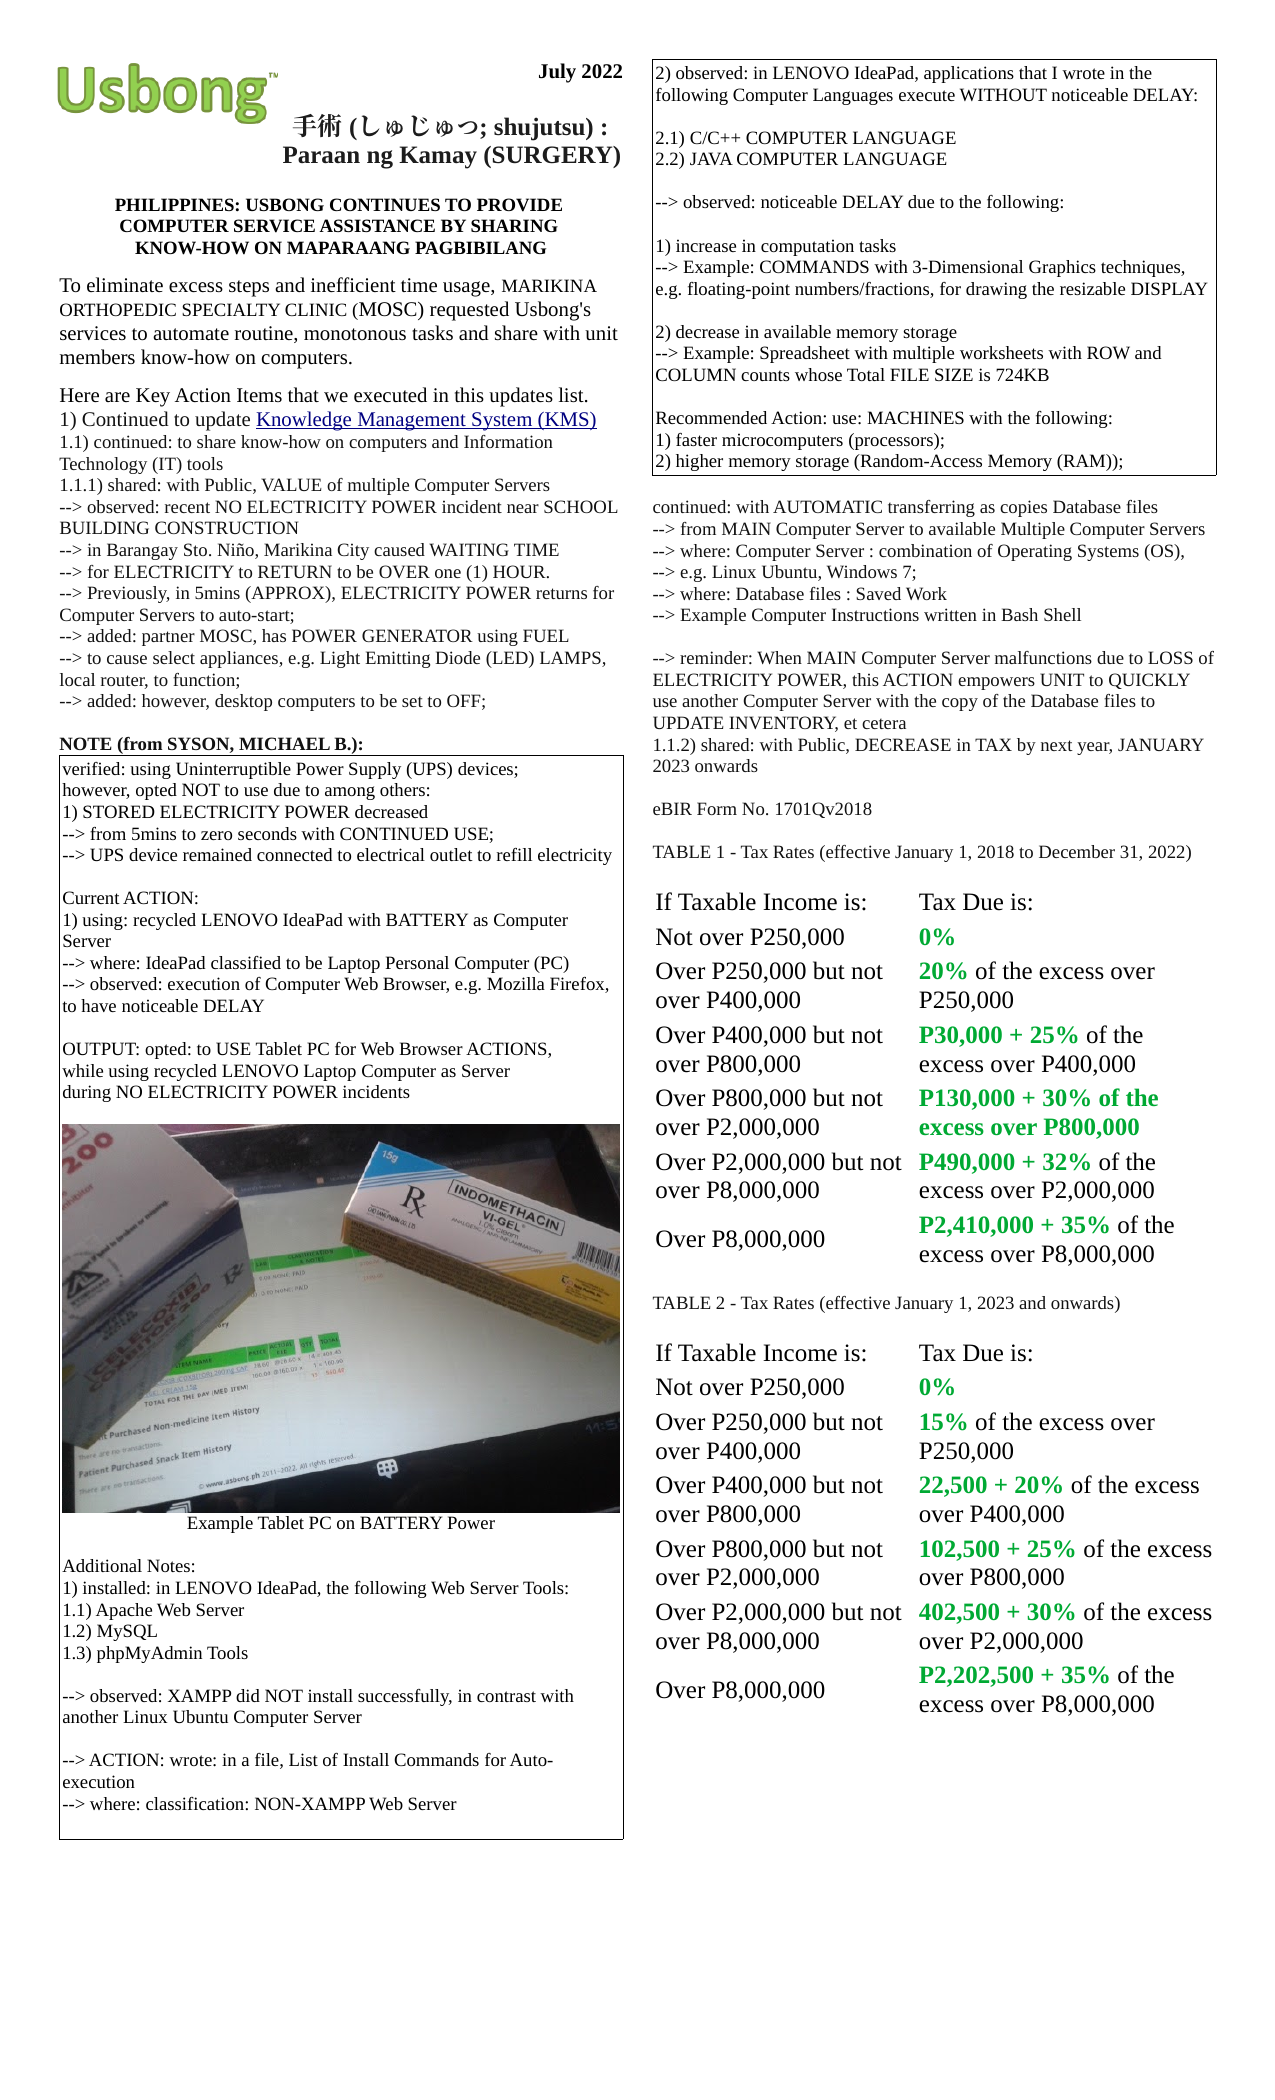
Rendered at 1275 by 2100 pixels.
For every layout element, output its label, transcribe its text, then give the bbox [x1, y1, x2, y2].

table_cell 15% of the excess over P250,000 [916, 1404, 1216, 1467]
text TABLE 2 - Tax Rates (effective January 1, 2023 and onwards) [652, 1292, 1216, 1313]
table_cell P130,000 + 30% of the excess over P800,000 [916, 1080, 1216, 1144]
text --> from MAIN Computer Server to available Multiple Computer Servers [652, 518, 1216, 539]
table_header Tax Due is: [916, 1335, 1216, 1369]
table_cell P30,000 + 25% of the excess over P400,000 [916, 1017, 1216, 1080]
text Here are Key Action Items that we executed in this updates list. [59, 383, 623, 407]
text --> observed: recent NO ELECTRICITY POWER incident near SCHOOL BUILDING CONSTRUCTION [59, 496, 623, 539]
table_cell 402,500 + 30% of the excess over P2,000,000 [916, 1594, 1216, 1657]
text --> reminder: When MAIN Computer Server malfunctions due to LOSS of ELECTRICITY POWER, this ACTION empowers UNIT to QUICKLY use another Computer Server with the copy of the Database files to UPDATE INVENTORY, et cetera [652, 647, 1216, 733]
text PHILIPPINES: USBONG CONTINU​ES TO PROVIDE [59, 193, 623, 215]
text --> for ELECTRICITY to RETURN to be OVER one (1) HOUR. [59, 561, 623, 582]
text 1.1) continued: to share know-how on computers and Information Technology (IT) tools [59, 431, 623, 474]
table_cell Over P250,000 but not over P400,000 [652, 954, 916, 1017]
table_cell P2,202,500 + 35% of the excess over P8,000,000 [916, 1658, 1216, 1721]
text eBIR Form No. 1701Qv2018 [652, 798, 1216, 820]
table_cell 0% [916, 1370, 1216, 1404]
table_cell Over P8,000,000 [652, 1658, 916, 1721]
text NOTE (from SYSON, MICHAEL B.): [59, 733, 623, 755]
table_cell 102,500 + 25% of the excess over P800,000 [916, 1531, 1216, 1594]
table_header If Taxable Income is: [652, 1335, 916, 1369]
text Paraan ng Kamay (SURGERY) [59, 141, 623, 169]
table_header Tax Due is: [916, 885, 1216, 919]
text To eliminate excess steps and inefficient time usage, MARIKINA ORTHOPEDIC SPECIALTY CLINIC (MOSC) requested Usbong's services to automate routine, monotonous tasks and share with unit members know-how on computers. [59, 272, 623, 369]
table_cell Over P250,000 but not over P400,000 [652, 1404, 916, 1467]
text --> to cause select appliances, e.g. Light Emitting Diode (LED) LAMPS, local router, to function; [59, 647, 623, 690]
table_cell 0% [916, 919, 1216, 954]
table_cell Over P800,000 but not over P2,000,000 [652, 1080, 916, 1144]
table_header If Taxable Income is: [652, 885, 916, 919]
picture [57, 63, 278, 124]
table_header verified: using Uninterruptible Power Supply (UPS) devices; however, opted NOT to use due to among others: 1) STORED ELECTRICITY POWER decreased --> from 5mins to zero seconds with CONTINUED USE; --> UPS device remained connected to electrical outlet to refill electricity Current ACTION: 1) using: recycled LENOVO IdeaPad with BATTERY as Computer Server --> where: IdeaPad classified to be Laptop Personal Computer (PC) --> observed: execution of Computer Web Browser, e.g. Mozilla Firefox, to have noticeable DELAY OUTPUT: opted: to USE Tablet PC for Web Browser ACTIONS, while using recycled LENOVO Laptop Computer as Server during NO ELECTRICITY POWER incidents Example Tablet PC on BATTERY Power Additional Notes: 1) installed: in LENOVO IdeaPad, the following Web Server Tools: 1.1) Apache Web Server 1.2) MySQL 1.3) phpMyAdmin Tools --> observed: XAMPP did NOT install successfully, in contrast with another Linux Ubuntu Computer Server --> ACTION: wrote: in a file, List of Install Commands for Auto-execution --> where: classification: NON-XAMPP Web Server [60, 756, 623, 1838]
text --> e.g. Linux Ubuntu, Windows 7; [652, 561, 1216, 583]
text 1) Continued to update Knowledge Management System (KMS) [59, 407, 623, 431]
text --> Example Computer Instructions written in Bash Shell [652, 604, 1216, 626]
text TABLE 1 - Tax Rates (effective January 1, 2018 to December 31, 2022) [652, 841, 1216, 863]
picture [62, 1124, 620, 1513]
table_cell Over P2,000,000 but not over P8,000,000 [652, 1144, 916, 1207]
text --> Previously, in 5mins (APPROX), ELECTRICITY POWER returns for Computer Servers to auto-start; [59, 582, 623, 625]
table_cell 22,500 + 20% of the excess over P400,000 [916, 1468, 1216, 1531]
text COMPUTER SERVICE ASSISTANCE BY SHARING [59, 215, 623, 237]
table_cell 20% of the excess over P250,000 [916, 954, 1216, 1017]
table_cell Over P400,000 but not over P800,000 [652, 1468, 916, 1531]
text --> where: Computer Server : combination of Operating Systems (OS), [652, 539, 1216, 561]
table_cell Over P400,000 but not over P800,000 [652, 1017, 916, 1080]
table_cell P2,410,000 + 35% of the excess over P8,000,000 [916, 1207, 1216, 1270]
table_cell Not over P250,000 [652, 919, 916, 954]
text --> where: Database files : Saved Work [652, 583, 1216, 604]
text continued: with AUTOMATIC transferring as copies Database files [652, 496, 1216, 518]
text 1.1.2) shared: with Public, DECREASE in TAX by next year, JANUARY 2023 onwards [652, 733, 1216, 777]
text --> in Barangay Sto. Niño, Marikina City caused WAITING TIME [59, 539, 623, 561]
table_cell Not over P250,000 [652, 1370, 916, 1404]
text --> added: however, desktop computers to be set to OFF; [59, 690, 623, 712]
table_cell Over P800,000 but not over P2,000,000 [652, 1531, 916, 1594]
text KNOW-HOW ON MAPARAANG PAGBIBILANG [59, 237, 623, 258]
text --> added: partner MOSC, has POWER GENERATOR using FUEL [59, 625, 623, 647]
table_cell Over P8,000,000 [652, 1207, 916, 1270]
table_header 2) observed: in LENOVO IdeaPad, applications that I wrote in the following Computer Languages execute WITHOUT noticeable DELAY: 2.1) C/C++ COMPUTER LANGUAGE 2.2) JAVA COMPUTER LANGUAGE --> observed: noticeable DELAY due to the following: 1) increase in computation tasks --> Example: COMMANDS with 3-Dimensional Graphics techniques, e.g. floating-point numbers/fractions, for drawing the resizable DISPLAY 2) decrease in available memory storage --> Example: Spreadsheet with multiple worksheets with ROW and COLUMN counts whose Total FILE SIZE is 724KB Recommended Action: use: MACHINES with the following: 1) faster microcomputers (processors); 2) higher memory storage (Random-Access Memory (RAM)); [653, 60, 1216, 475]
text 手術 (しゅじゅつ; shujutsu) : [59, 112, 623, 141]
table_cell Over P2,000,000 but not over P8,000,000 [652, 1594, 916, 1657]
table_cell P490,000 + 32% of the excess over P2,000,000 [916, 1144, 1216, 1207]
text 1.1.1) shared: with Public, VALUE of multiple Computer Servers [59, 474, 623, 496]
text July 2022 [59, 59, 623, 83]
